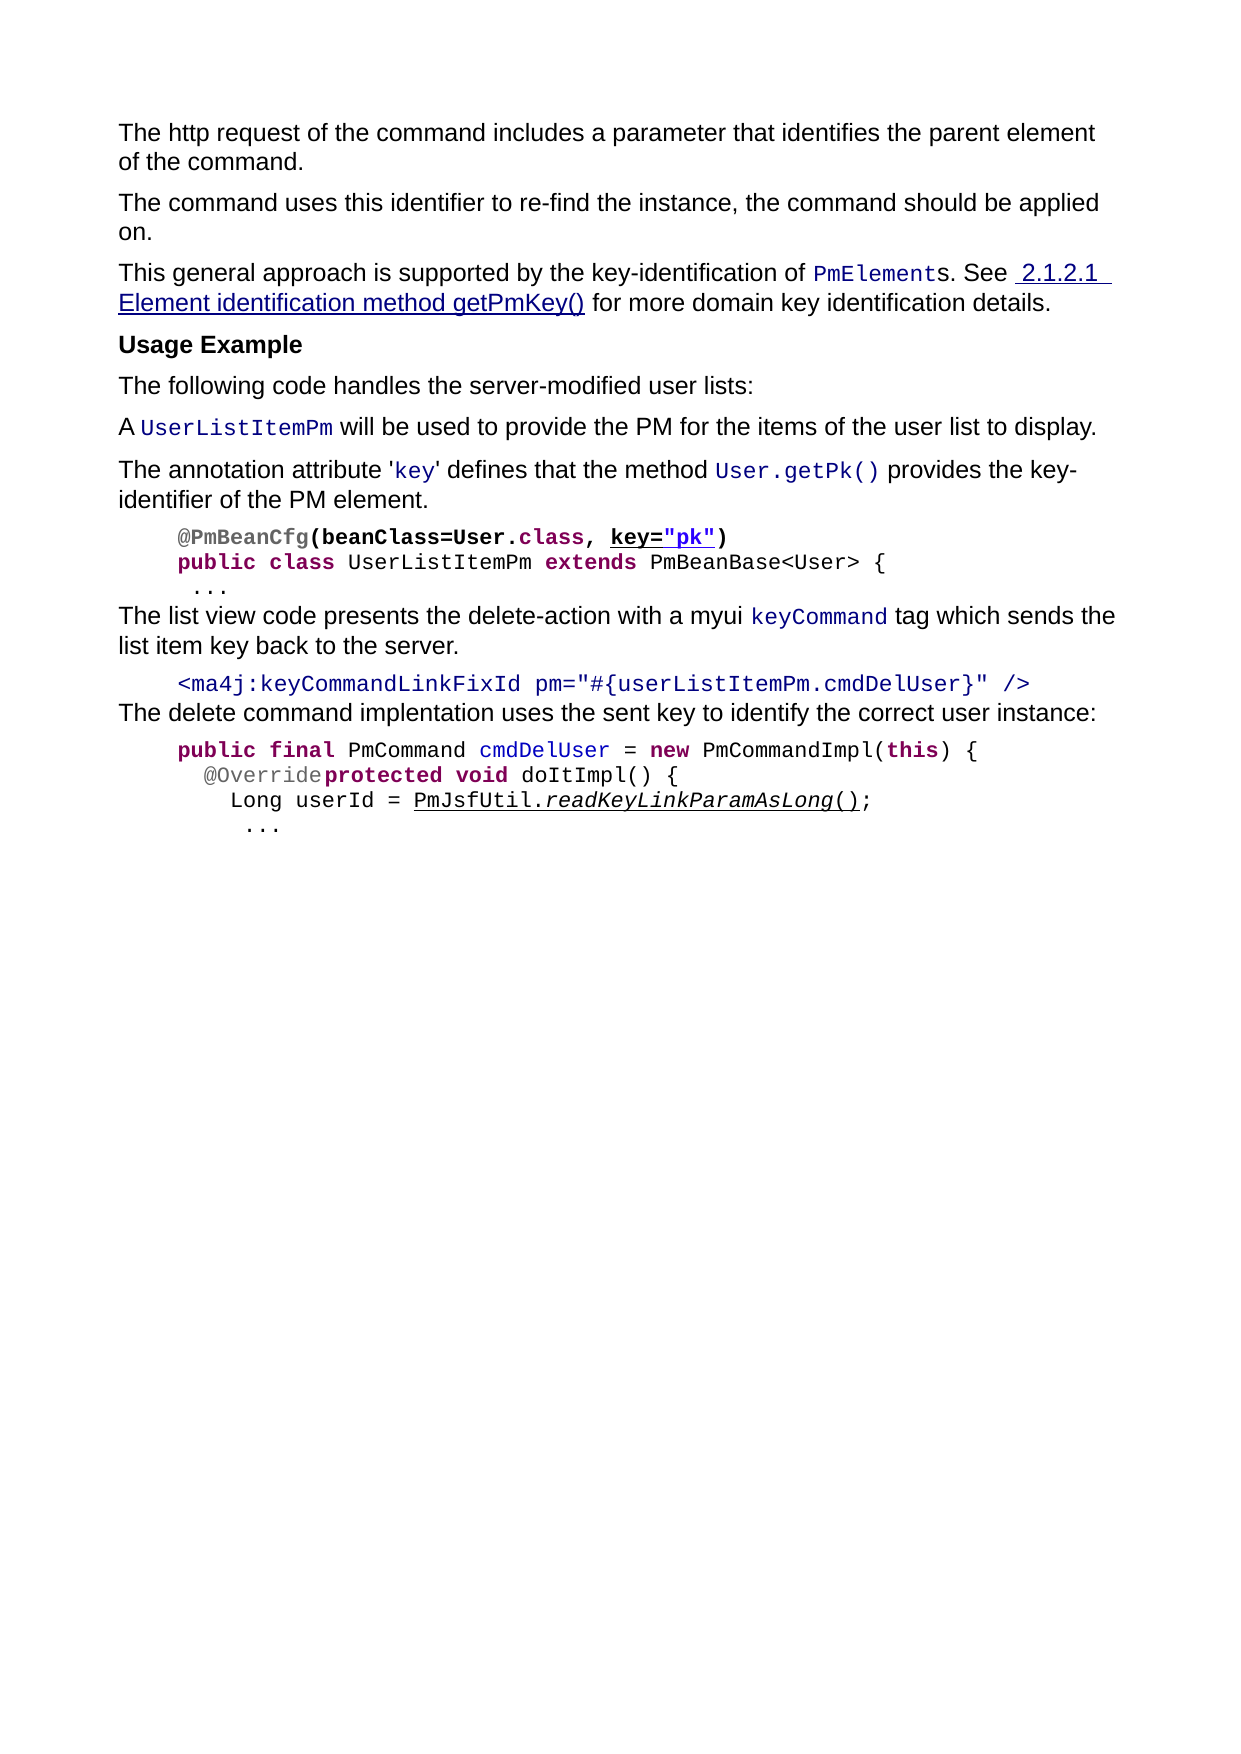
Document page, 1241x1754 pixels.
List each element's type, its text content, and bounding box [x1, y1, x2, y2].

text @PmBeanCfg(beanClass=User.class, key="pk") [177, 527, 1122, 551]
text The list view code presents the delete-action with a myui keyCommand tag which sends the list item key back to the server. [118, 601, 1122, 660]
text This general approach is supported by the key-identification of PmElements. See 2.1.2.1 Element identification method getPmKey() for more domain key identification details. [118, 258, 1122, 317]
text The annotation attribute 'key' defines that the method User.getPk() provides the key-identifier of the PM element. [118, 455, 1122, 514]
text A UserListItemPm will be used to provide the PM for the items of the user list to display. [118, 412, 1122, 442]
text public final PmCommand cmdDelUser = new PmCommandImpl(this) { [177, 740, 1122, 764]
text The http request of the command includes a parameter that identifies the parent element of the command. [118, 118, 1122, 176]
text Long userId = PmJsfUtil.readKeyLinkParamAsLong(); [177, 789, 1122, 814]
text @Override protected void doItImpl() { [177, 764, 1122, 789]
text The following code handles the server-modified user lists: [118, 371, 1122, 400]
text ... [177, 576, 1122, 601]
text The delete command implentation uses the sent key to identify the correct user instance: [118, 698, 1122, 727]
text The command uses this identifier to re-find the instance, the command should be applied on. [118, 188, 1122, 246]
text public class UserListItemPm extends PmBeanBase<User> { [177, 551, 1122, 576]
text Usage Example [118, 330, 1122, 358]
text <ma4j:keyCommandLinkFixId pm="#{userListItemPm.cmdDelUser}" /> [177, 672, 1122, 698]
text ... [177, 814, 1122, 839]
